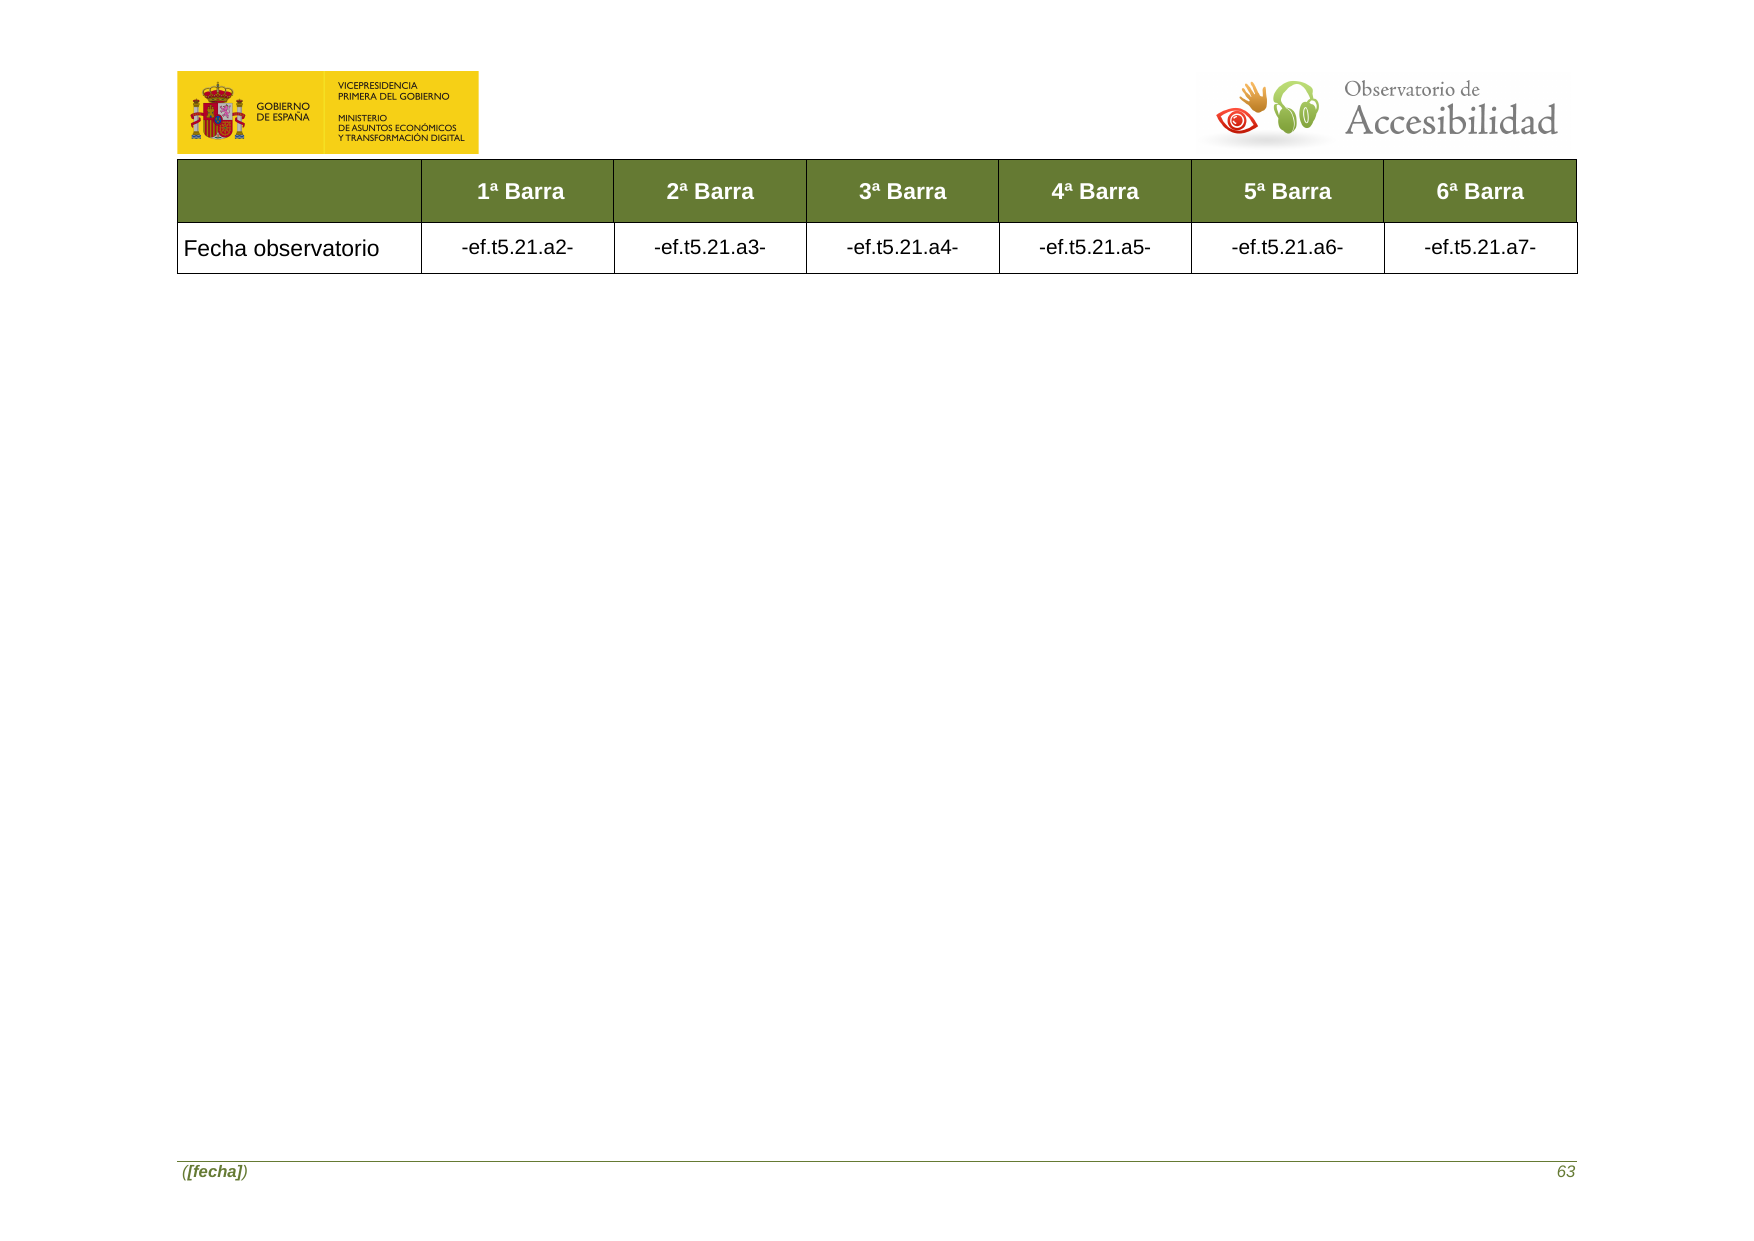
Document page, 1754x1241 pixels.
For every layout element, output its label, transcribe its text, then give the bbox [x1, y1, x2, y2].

table_header [178, 160, 421, 222]
table_cell -ef.t5.21.a5- [1000, 223, 1191, 273]
table_cell -ef.t5.21.a7- [1385, 223, 1577, 273]
picture [1196, 72, 1572, 154]
table_cell -ef.t5.21.a3- [615, 223, 806, 273]
table_cell -ef.t5.21.a4- [807, 223, 999, 273]
table_header 5ª Barra [1192, 160, 1383, 222]
table_cell -ef.t5.21.a2- [422, 223, 614, 273]
table_header 6ª Barra [1384, 160, 1576, 222]
table_header 2ª Barra [614, 160, 806, 222]
picture [177, 71, 479, 154]
table_header 3ª Barra [807, 160, 998, 222]
table_cell -ef.t5.21.a6- [1192, 223, 1384, 273]
table_cell Fecha observatorio [178, 223, 421, 273]
table_header 1ª Barra [422, 160, 613, 222]
table_header 4ª Barra [999, 160, 1191, 222]
